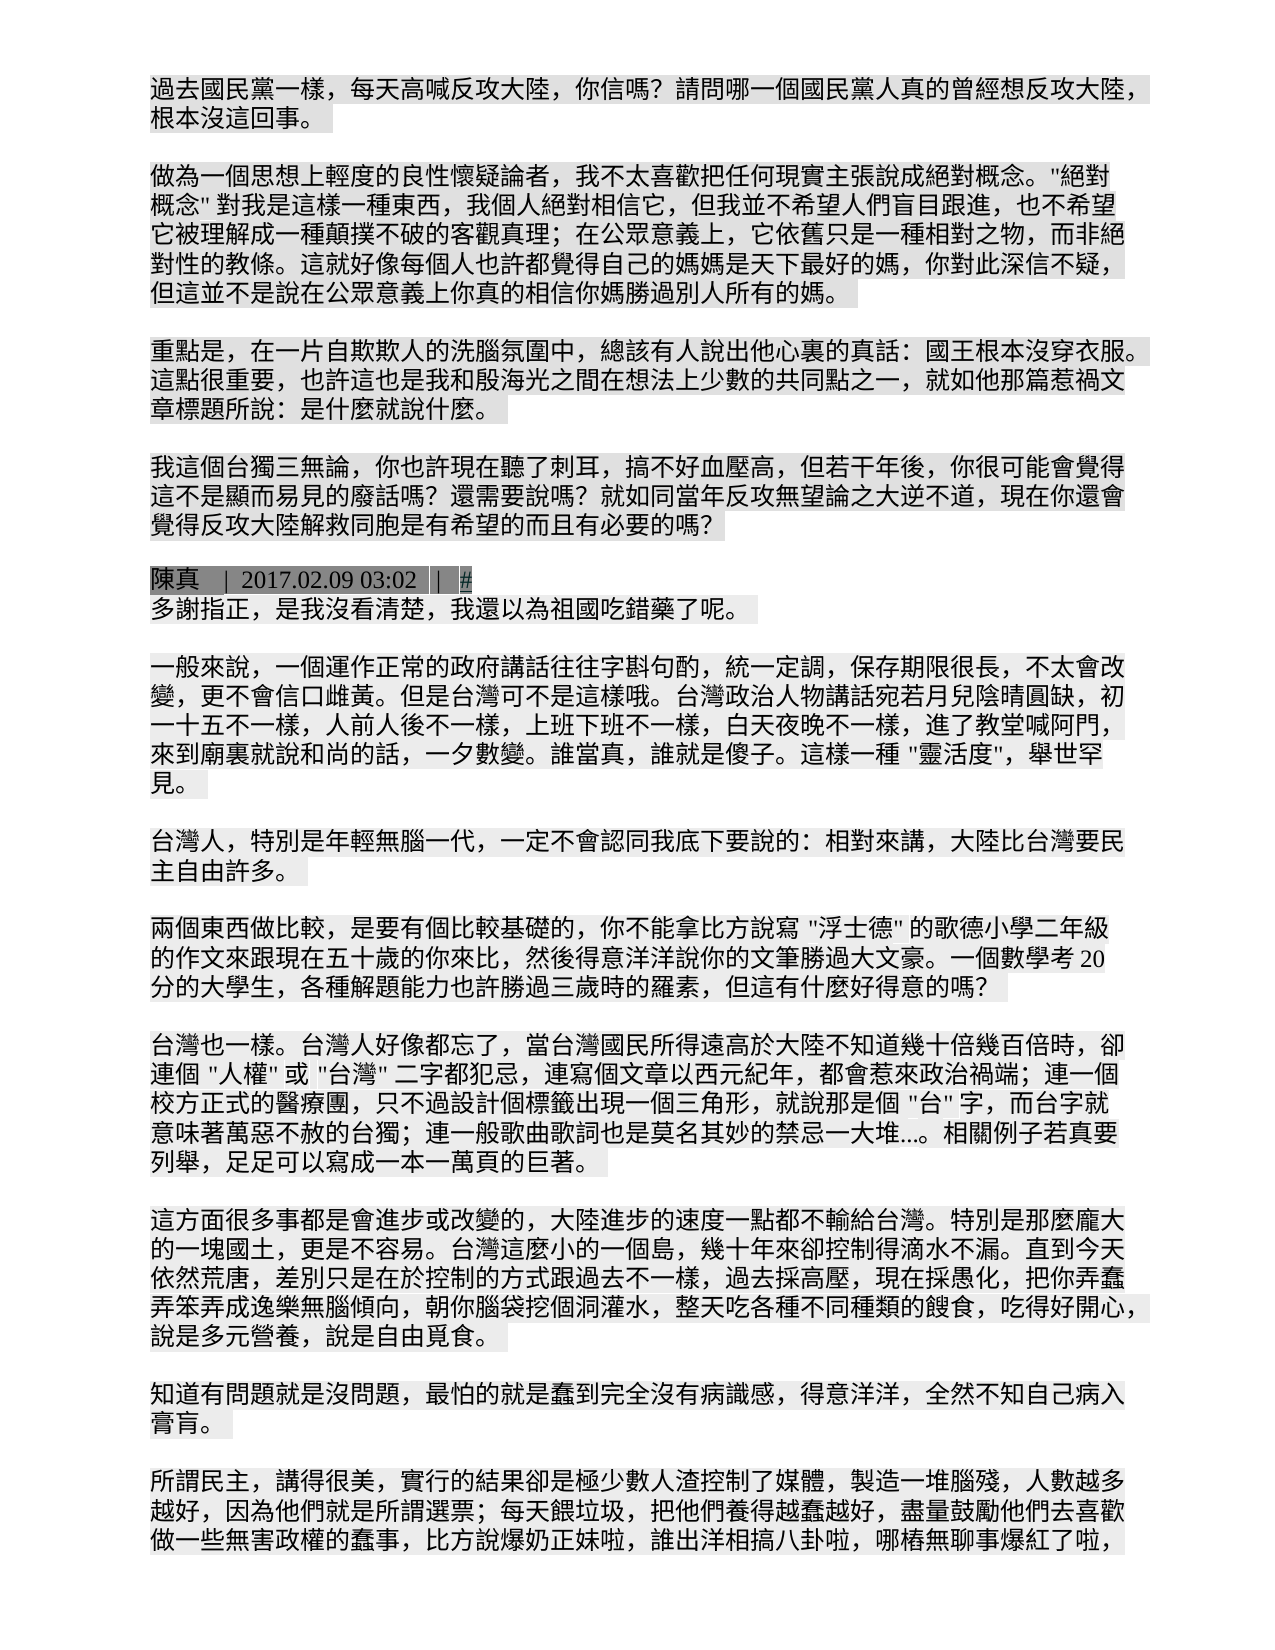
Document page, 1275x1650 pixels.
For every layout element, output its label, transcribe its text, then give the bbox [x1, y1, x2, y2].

text 陳真 | 2017.02.09 03:02 | # [150, 566, 1125, 595]
text 多謝指正，是我沒看清楚，我還以為祖國吃錯藥了呢。 一般來說，一個運作正常的政府講話往往字斟句酌，統一定調，保存期限很長，不太會改變，更不會信口雌黃。但是台灣可不是這樣哦。台灣政治人物講話宛若月兒陰晴圓缺，初一十五不一樣，人前人後不一樣，上班下班不一樣，白天夜晚不一樣，進了教堂喊阿門，來到廟裏就說和尚的話，一夕數變。誰當真，誰就是傻子。這樣一種 "靈活度"，舉世罕見。 台灣人，特別是年輕無腦一代，一定不會認同我底下要說的：相對來講，大陸比台灣要民主自由許多。 兩個東西做比較，是要有個比較基礎的，你不能拿比方說寫 "浮士德" 的歌德小學二年級的作文來跟現在五十歲的你來比，然後得意洋洋說你的文筆勝過大文豪。一個數學考20分的大學生，各種解題能力也許勝過三歲時的羅素，但這有什麼好得意的嗎？ 台灣也一樣。台灣人好像都忘了，當台灣國民所得遠高於大陸不知道幾十倍幾百倍時，卻連個 "人權" 或 "台灣" 二字都犯忌，連寫個文章以西元紀年，都會惹來政治禍端；連一個校方正式的醫療團，只不過設計個標籤出現一個三角形，就說那是個 "台" 字，而台字就意味著萬惡不赦的台獨；連一般歌曲歌詞也是莫名其妙的禁忌一大堆...。相關例子若真要列舉，足足可以寫成一本一萬頁的巨著。 這方面很多事都是會進步或改變的，大陸進步的速度一點都不輸給台灣。特別是那麼龐大的一塊國土，更是不容易。台灣這麼小的一個島，幾十年來卻控制得滴水不漏。直到今天依然荒唐，差別只是在於控制的方式跟過去不一樣，過去採高壓，現在採愚化，把你弄蠢弄笨弄成逸樂無腦傾向，朝你腦袋挖個洞灌水，整天吃各種不同種類的餿食，吃得好開心，說是多元營養，說是自由覓食。 知道有問題就是沒問題，最怕的就是蠢到完全沒有病識感，得意洋洋，全然不知自己病入膏肓。 所謂民主，講得很美，實行的結果卻是極少數人渣控制了媒體，製造一堆腦殘，人數越多越好，因為他們就是所謂選票；每天餵垃圾，把他們養得越蠢越好，盡量鼓勵他們去喜歡做一些無害政權的蠢事，比方說爆奶正妹啦，誰出洋相搞八卦啦，哪樁無聊事爆紅了啦，好有趣，好好笑，好變態哦...KUSO啦, 神回覆，誰給誰打臉了，GG惹，誰出洋相了，哪個人渣名嘴在臉書又說了些什麼話了，肯定又是神回覆了... 真難想像世界上怎麼會有這樣一個島，純粹就是極少數人藉以詐財撈錢奪權的一個天堂樂園。前途沒了，家園毀了，社會整個掏空了，蠢才們卻還依然洋洋得意，顧盼自雄，說咱們好民主，好自由，好多元。誰敢否認，誰就是全民公敵。這就是台灣的真實面貌。 [150, 595, 1125, 1555]
text 我不知道這年頭還有幾個人知道誰是殷海光，更不用說雷震以及 "自由中國" 雜誌了。不知道的人只好請你自行孤狗。把反抗舊國民黨理解為台灣人揭竿而起是不對的，更早之前，反抗國民黨的大多是外省人，例如殷海光、雷震、李敖與柏楊等等等，起了帶頭作用。除了李敖之外，其它人事實上都出身國民黨，而且都曾經在黨國體制上擁有相當的地位與發言權，不過後來卻一個個被國民黨清算。蔣介石當政下的國民黨是完全不能接受批評的，誰敢批評，誰就拿命來換。 知道什麼是 "祝壽專號" 嗎？1956年(？)蔣介石不知道剛好是幾十大壽，當期的 "自由中國" 於是就藉機出版了 "祝壽專號"，該期的社論就叫做 "給總統蔣公祝壽" 之類，夠狗腿了吧。除了社論，雷震、殷海光和胡適等人都各自寫了文章 "祝壽"。表面上祝壽，其實內容全是批評與建議，例如建議停止黨化洗腦教育，批評救國團是非法組織，呼籲軍隊應該國家化而不是成為黨軍，保障言論自由，重用人才，不要搞個人崇拜等等等，寫了很多建言。蔣介石有沒有氣炸我不知道，只知道當時勢力威震四方的軍方體系很憤怒，誓言消滅這些 "潛伏在自由寶島" 的陰謀份子，誓言鏟除這些 "蠱惑人心" 的 "媚匪言論"，而且還出版了一本 "向思想毒素發動總攻擊" 之類的小冊子 (以前國民黨很流行由黨政軍出版這類思想改造的小冊子)。 在那年代，一般人看到這樣一些來自官方威脅要你項上人頭的恫嚇言論早就嚇死了，但是，殷海光做為自由中國的總主筆，卻反而還繼續加碼給蔣公 "祝壽"。我記得他隨即寫了一篇很有名的文章叫 "是什麼就說什麼"。我不知道這文章現在在網路上還找不找得到。這文章的標題恰恰也就是我想說的，是什麼就說什麼，何必胡扯？何必自欺欺人呢？ 大家都聽過 "國王的新衣" 吧，國王明明光屁股，文武百官卻沒有一個敢說出事實，直到一個不知死活的小孩方才說出真相。真相如此顯而易見，但詐騙集團卻睜眼說瞎話，從中謀取私利。聰明人明哲保身，附和瞎掰，至於那些蠢到爆的無腦蛆蛆們，卻信以為真，為之蠢血沸騰，搖旗吶喊。 殷海光那篇 "是什麼就說什麼" 的文章，後來導致 "自由中國" 社長雷震被補入獄十年，"自由中國" 被迫解散。殷海光那篇闖出大禍的文章後來被總結成一種思想毒素，而且還有個名稱叫做 "反攻無望論"。殷海光在那文章裏頭分析說，反攻大陸解救同胞，不管是從國際情勢或軍事力量來看，都不是短期內可以做到的事，何必老是拿這東西當藉口來阻撓各種應有的改革？每遇到改革建言，就說："等反攻大陸之後再說吧"，可是，究竟是哪一天才能反攻大陸？ 許多人相信，雷震入獄，"自由中國" 解散，以及隨之而來的各種整肅，都和 "反攻無望論" 這番言論有關。當然，過去國民黨抓人殺人究竟是確切基於哪個原因，恐怕沒有人知道。即便是在這些事情之後的三十年，換成我自己被國民黨亂判叛亂，其實也不會只有一個原因。七、八零年代，也就是黨外那個年代，同志之間常會互相開玩笑說 "你的積分夠了嗎?" 夠了的話，就得 "進去" 了哦。什麼積分？進去哪裏？就是進去黑牢啦。至於積分，指的是國民黨要抓你，他是採 "積分制" 的，視情節輕重，就會給你不同的記點，就好像你跟人借錢一樣，有一天，當你借錢借到一定的數量時，討債的、收會錢的就來了。我因為存心不要命，所以積分累計得很快，一下就達標了。 我要說的是，"反攻無望論" 當然不是雷震被捕及自由中國事件的 "唯一" 原因，但它卻是非常關鍵的一個因素。在我們現在看起來，什麼 "反攻大陸解救同胞"，那不是鬼扯蛋嗎？重點來了！為什麼它是鬼扯蛋呢？這還用說嗎？那不就等於說我打算反攻月球，拯救嫦娥嗎？你得打贏中共，甚至把他消滅，才叫做反攻大陸不是嗎？問題是，這有可能嗎？ 更大的重點來了。倘若反攻大陸是鬼扯蛋，台獨難道不是更加鬼扯蛋？你不但要打贏中共，甚至還得把他消滅，然後台灣才有可能獨立不是嗎？統一恐怕是絕大多數大陸同胞的一個基本信仰，這個信仰很難改變，因為它涉及強烈的民族情結與歷史苦難記憶，任誰要挑戰這一點，他都是要跟你拼命的，大不了同歸於盡。 台灣在軍事上當然不可能打贏大陸，就好像一個小嬰兒不可能打贏拳王阿里一樣。唯一有可能打贏的是美國。但是，中美一旦開戰，當然就是第三次世界大戰，而且必然是以核武決勝負。核武一出，你想，還會有贏家嗎？屆時我真的得移民去冥王星才行了，因為恐怕連月球都會有核污染。這時候，連地球都沒了，台灣獨立個鬼啊？ 簡單說，如果你相信殷海光和雷震等人 60 幾年前的反攻大陸無望論，相信反攻大陸根本不可能，那麼，60年後早已成為世界數一數二強國的大陸，難道你會相信這事有可能成功？所謂反攻大陸，只是一種 "神話"，一種謊言，一種藉以撈取政治利益及阻礙改革、壟斷權力的藉口。台獨當然也一樣，而且更加不可能做到。不管是台獨或反攻大陸，兩者是完全一樣的後果，那就是兵戎相見。兵戎相見的後果會是台獨嗎？有可能嗎？何必自欺欺人呢？ 當然，任何一個主張或理想不光是只講可行性，另外還有必要性和道德性。必要性指的是，"我非這麼做不可"。那麼，請問台獨的必要性在哪呢？每年花個幾千億，養一堆細皮嫩肉、吃不了半點苦、只會打電玩的所謂軍隊，買一堆美國人不要的所謂武器，然後能跟大陸打幾天？甚至連幾小時都撐不住，這樣一種長年的鉅額軍事支出有意義嗎？划算嗎？是錢太多沒處花所以就讓美國人隨便花著玩嗎？ 台獨既無可行性，亦無必要性，那麼道德性或正當性呢？這就更荒唐了。現行局勢下之所謂台獨，難道不就是當美國人的狗。供人予取予求，讓人任意踐踏，給美國人、給不知恥為何物的日本鬼子當狗使喚，當炮灰，獨立的意義與正當性在哪？當人家的狗難道也叫做一種獨立自主？半個多世紀來，美國人難道曾經把台灣人當人看？而且看得完全比狗都還不如。就像李敖說的，我們養狗，總不會要求狗自掏腰包買飼料吃吧？總不會要求狗每天提供保護費、不時獻上大把鈔票讓主人享用吧？ 今天，倘若大陸是個四處為非作歹燒殺擄掠的國家，而美國和日本則是四處鋪橋造路，與人為善，那麼，或許聯合美日打大陸才有可能有那麼一點正當性。但是，現實的情況卻是一善一惡，善惡落差太大了，豈有給邪惡血腥到爆的美日魔鬼當狗使喚，去攻擊自己良善的大陸兄弟與家人的道理？那不是喪心病狂嗎？一個正常人，豈有可能充當血腥惡魔的走狗去攻擊自己的兄弟之理；更何況，這個兄弟近幾十年來如此善待我們。 我要說的其實就只是沿續殷海光和雷震等人當年的反攻無望論。不管是反攻大陸或台獨，不但無望，而且無德，無必要；不但三無，無望無德無必要，我更要說的是，即便是純粹站在台灣人的利益而非站在整體世界善惡是非的角度，我們同樣應該連夜要求、拜託趕緊兩岸統一才對，因為那才是台灣長治久安繁榮富麗之道。 你也許會以為，當年的國民黨真的想要反攻大陸，所以不許別人說洩氣話。那你就太天真了，許多文獻證實，蔣介石老早就相信不可能反攻大陸。那只是一種統治上壟斷權力的統治騙術與幌子。 同樣地，只有蠢到爆的腦殘才會相信民進黨真的是台獨。現在的民進黨裏頭，哪一個是台獨？不妨請他站出來接受表揚。當然還是有啦，但為數非常稀少，頂多千分之一吧，幾根手指頭就能數得出來。其他全是口交型台獨，口頭交待一下，騙騙選票，如此而已。對政治人物而言，重點是私利和權力，而不是什麼台獨不台獨的，根本沒這回事，那純粹就跟過去國民黨一樣，每天高喊反攻大陸，你信嗎？請問哪一個國民黨人真的曾經想反攻大陸，根本沒這回事。 做為一個思想上輕度的良性懷疑論者，我不太喜歡把任何現實主張說成絕對概念。"絕對概念" 對我是這樣一種東西，我個人絕對相信它，但我並不希望人們盲目跟進，也不希望它被理解成一種顛撲不破的客觀真理；在公眾意義上，它依舊只是一種相對之物，而非絕對性的教條。這就好像每個人也許都覺得自己的媽媽是天下最好的媽，你對此深信不疑，但這並不是說在公眾意義上你真的相信你媽勝過別人所有的媽。 重點是，在一片自欺欺人的洗腦氛圍中，總該有人說出他心裏的真話：國王根本沒穿衣服。這點很重要，也許這也是我和殷海光之間在想法上少數的共同點之一，就如他那篇惹禍文章標題所說：是什麼就說什麼。 我這個台獨三無論，你也許現在聽了刺耳，搞不好血壓高，但若干年後，你很可能會覺得這不是顯而易見的廢話嗎？還需要說嗎？就如同當年反攻無望論之大逆不道，現在你還會覺得反攻大陸解救同胞是有希望的而且有必要的嗎？ [150, 75, 1125, 541]
